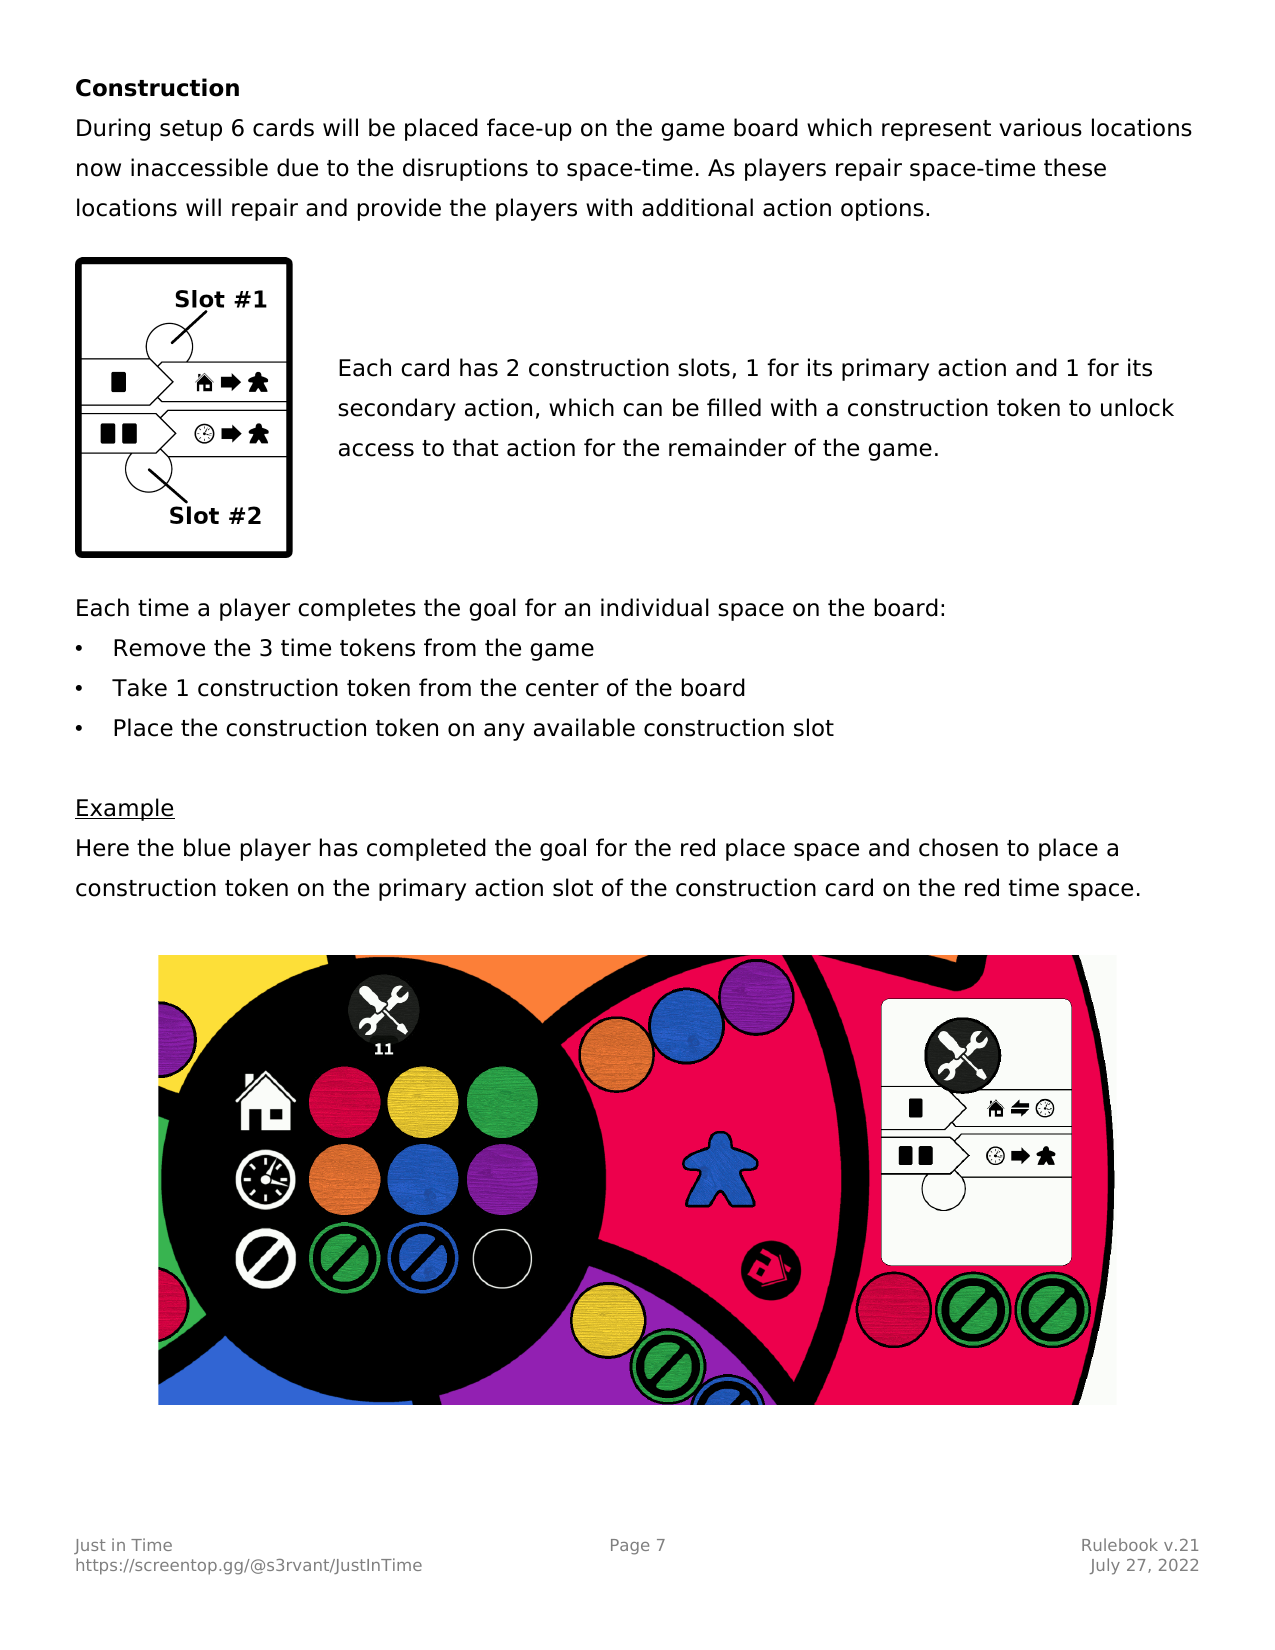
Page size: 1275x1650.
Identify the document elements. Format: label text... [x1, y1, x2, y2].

text Each card has 2 construction slots, 1 for its primary action and 1 for its secondary action, which can be filled with a construction token to unlock access to that action for the remainder of the game. [337, 355, 1200, 462]
picture [158, 955, 1117, 1405]
text During setup 6 cards will be placed face-up on the game board which represent various locations now inaccessible due to the disruptions to space-time. As players repair space-time these locations will repair and provide the players with additional action options. [75, 115, 1200, 222]
list Remove the 3 time tokens from the game [75, 635, 1200, 662]
text Example [75, 795, 1200, 822]
list Take 1 construction token from the center of the board [75, 675, 1200, 702]
text Construction [75, 75, 1200, 102]
list Place the construction token on any available construction slot [75, 715, 1200, 742]
text Here the blue player has completed the goal for the red place space and chosen to place a construction token on the primary action slot of the construction card on the red time space. [75, 835, 1200, 902]
text Each time a player completes the goal for an individual space on the board: [75, 595, 1200, 622]
picture [75, 257, 293, 558]
